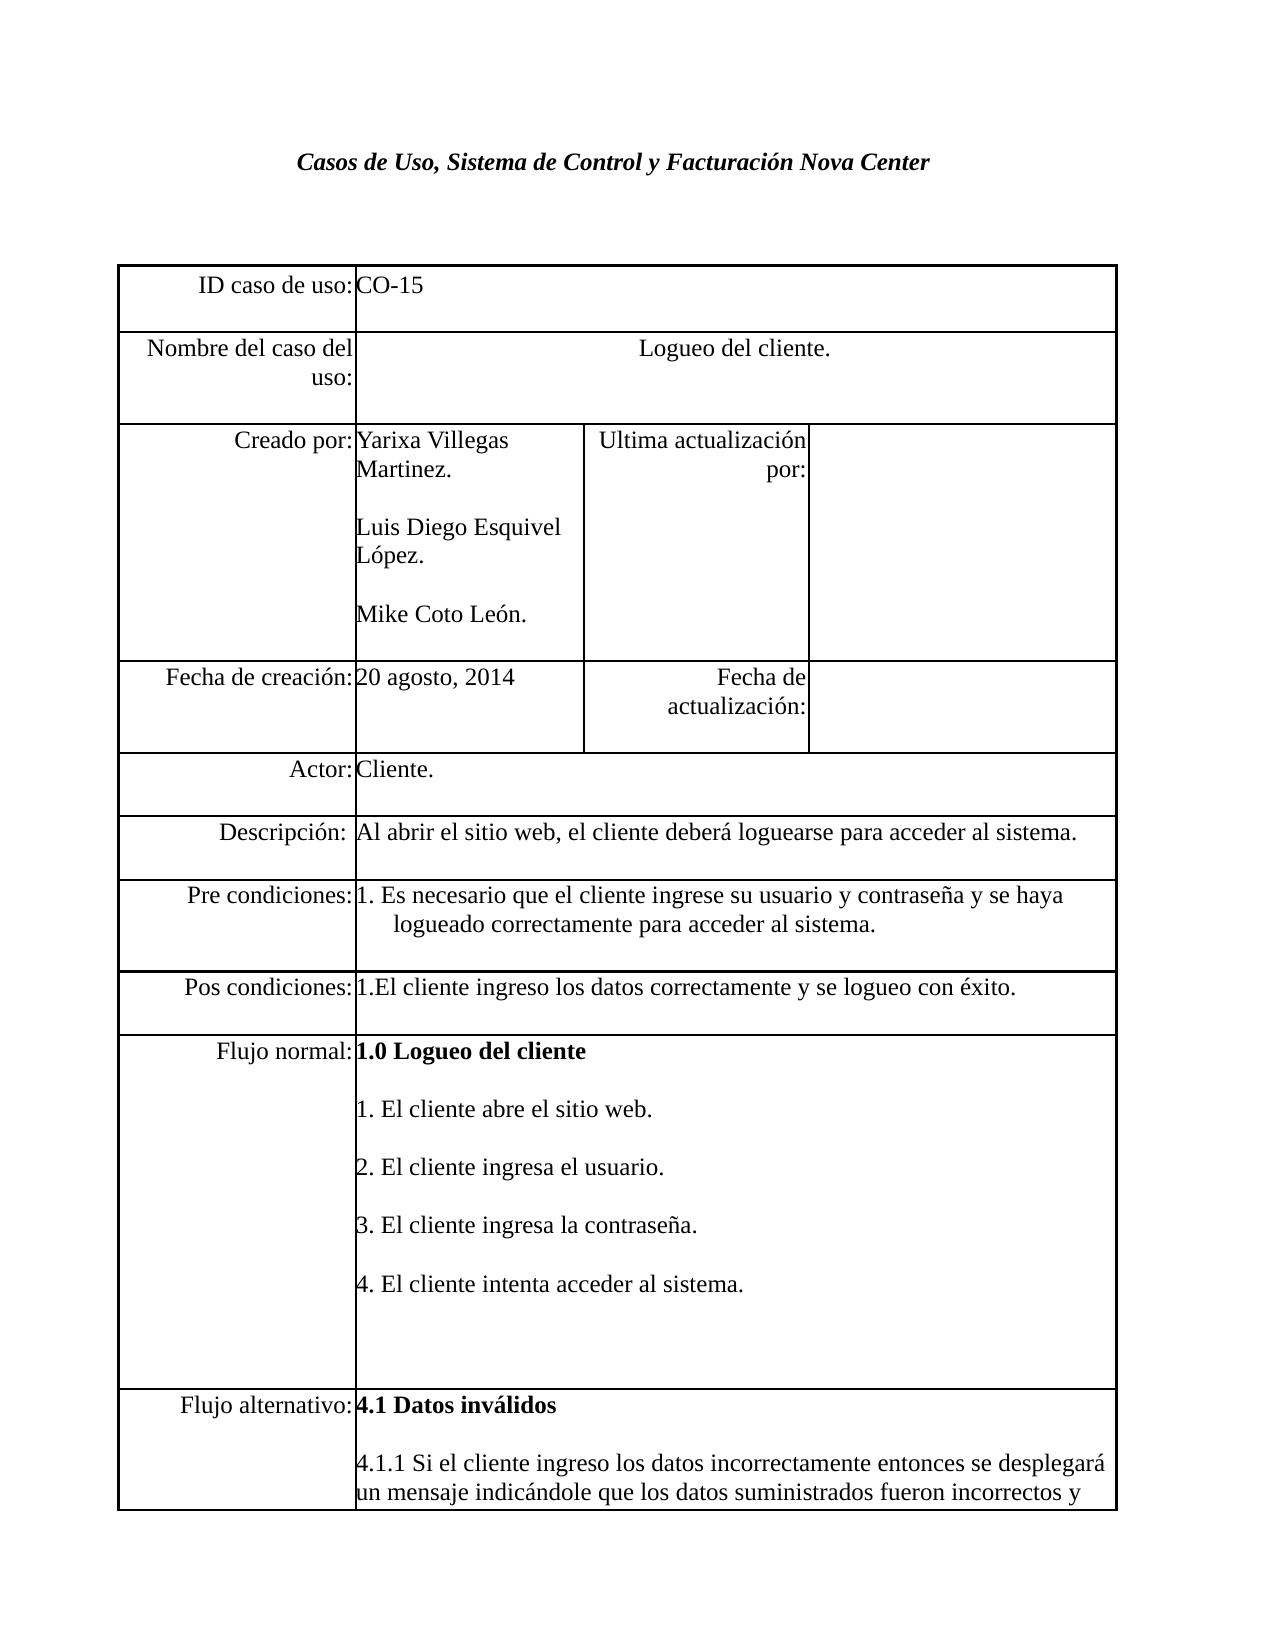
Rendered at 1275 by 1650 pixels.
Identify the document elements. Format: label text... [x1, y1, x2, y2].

table_cell Al abrir el sitio web, el cliente deberá loguearse para acceder al sistema. [357, 817, 1115, 878]
table_cell Cliente. [357, 754, 1115, 815]
table_cell 20 agosto, 2014 [357, 662, 583, 752]
table_cell Flujo alternativo: [120, 1390, 355, 1509]
table_cell Yarixa Villegas Martinez. Luis Diego Esquivel López. Mike Coto León. [357, 425, 583, 660]
table_cell Ultima actualización por: [585, 425, 808, 660]
table_cell 1.0 Logueo del cliente 1. El cliente abre el sitio web. 2. El cliente ingresa el usuario. 3. El cliente ingresa la contraseña. 4. El cliente intenta acceder al sistema. [357, 1036, 1115, 1388]
table_cell Fecha de actualización: [585, 662, 808, 752]
table_header CO-15 [357, 267, 1115, 331]
table_cell Creado por: [120, 425, 355, 660]
table_cell Fecha de creación: [120, 662, 355, 752]
table_header ID caso de uso: [120, 267, 355, 331]
table_cell Actor: [120, 754, 355, 815]
table_cell Logueo del cliente. [357, 333, 1115, 423]
table_cell Nombre del caso del uso: [120, 333, 355, 423]
table_cell 4.1 Datos inválidos 4.1.1 Si el cliente ingreso los datos incorrectamente entonces se desplegará un mensaje indicándole que los datos suministrados fueron incorrectos y [357, 1390, 1115, 1509]
table_cell 1. Es necesario que el cliente ingrese su usuario y contraseña y se haya logueado correctamente para acceder al sistema. [357, 881, 1115, 970]
table_cell Pos condiciones: [120, 973, 355, 1034]
table_cell [810, 425, 1115, 660]
table_cell 1.El cliente ingreso los datos correctamente y se logueo con éxito. [357, 973, 1115, 1034]
table_cell Flujo normal: [120, 1036, 355, 1388]
table_cell [810, 662, 1115, 752]
table_cell Pre condiciones: [120, 881, 355, 970]
table_cell Descripción: [120, 817, 355, 878]
